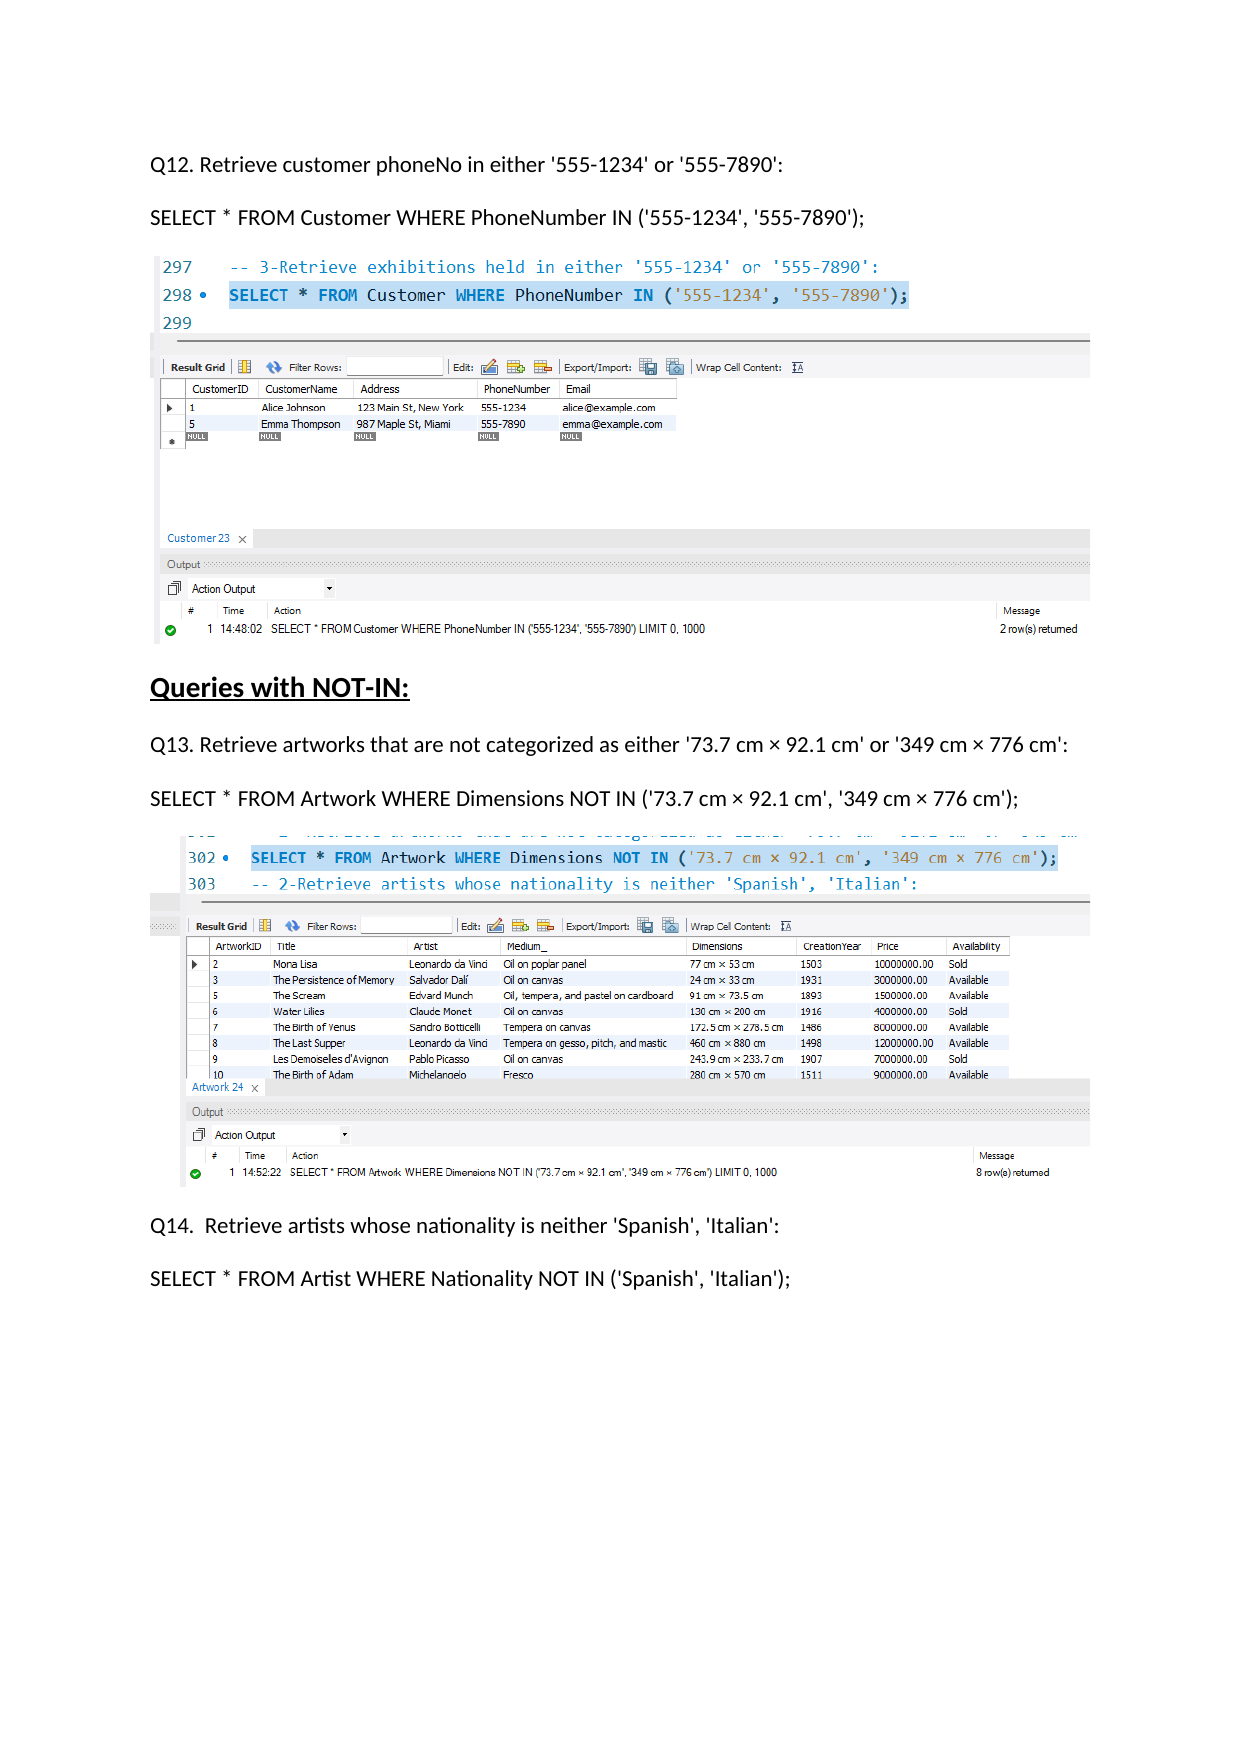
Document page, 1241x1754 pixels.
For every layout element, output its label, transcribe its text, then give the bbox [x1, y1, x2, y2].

text Queries with NOT-IN: [150, 669, 1090, 704]
text Q14. Retrieve artists whose nationality is neither 'Spanish', 'Italian': [150, 1211, 1090, 1239]
text SELECT * FROM Customer WHERE PhoneNumber IN ('555-1234', '555-7890'); [150, 203, 1090, 231]
text Q12. Retrieve customer phoneNo in either '555-1234' or '555-7890': [150, 150, 1090, 178]
text SELECT * FROM Artist WHERE Nationality NOT IN ('Spanish', 'Italian'); [150, 1264, 1090, 1292]
text SELECT * FROM Artwork WHERE Dimensions NOT IN ('73.7 cm × 92.1 cm', '349 cm × 776 cm'); [150, 784, 1090, 812]
text Q13. Retrieve artworks that are not categorized as either '73.7 cm × 92.1 cm' or '349 cm × 776 cm': [150, 731, 1090, 759]
